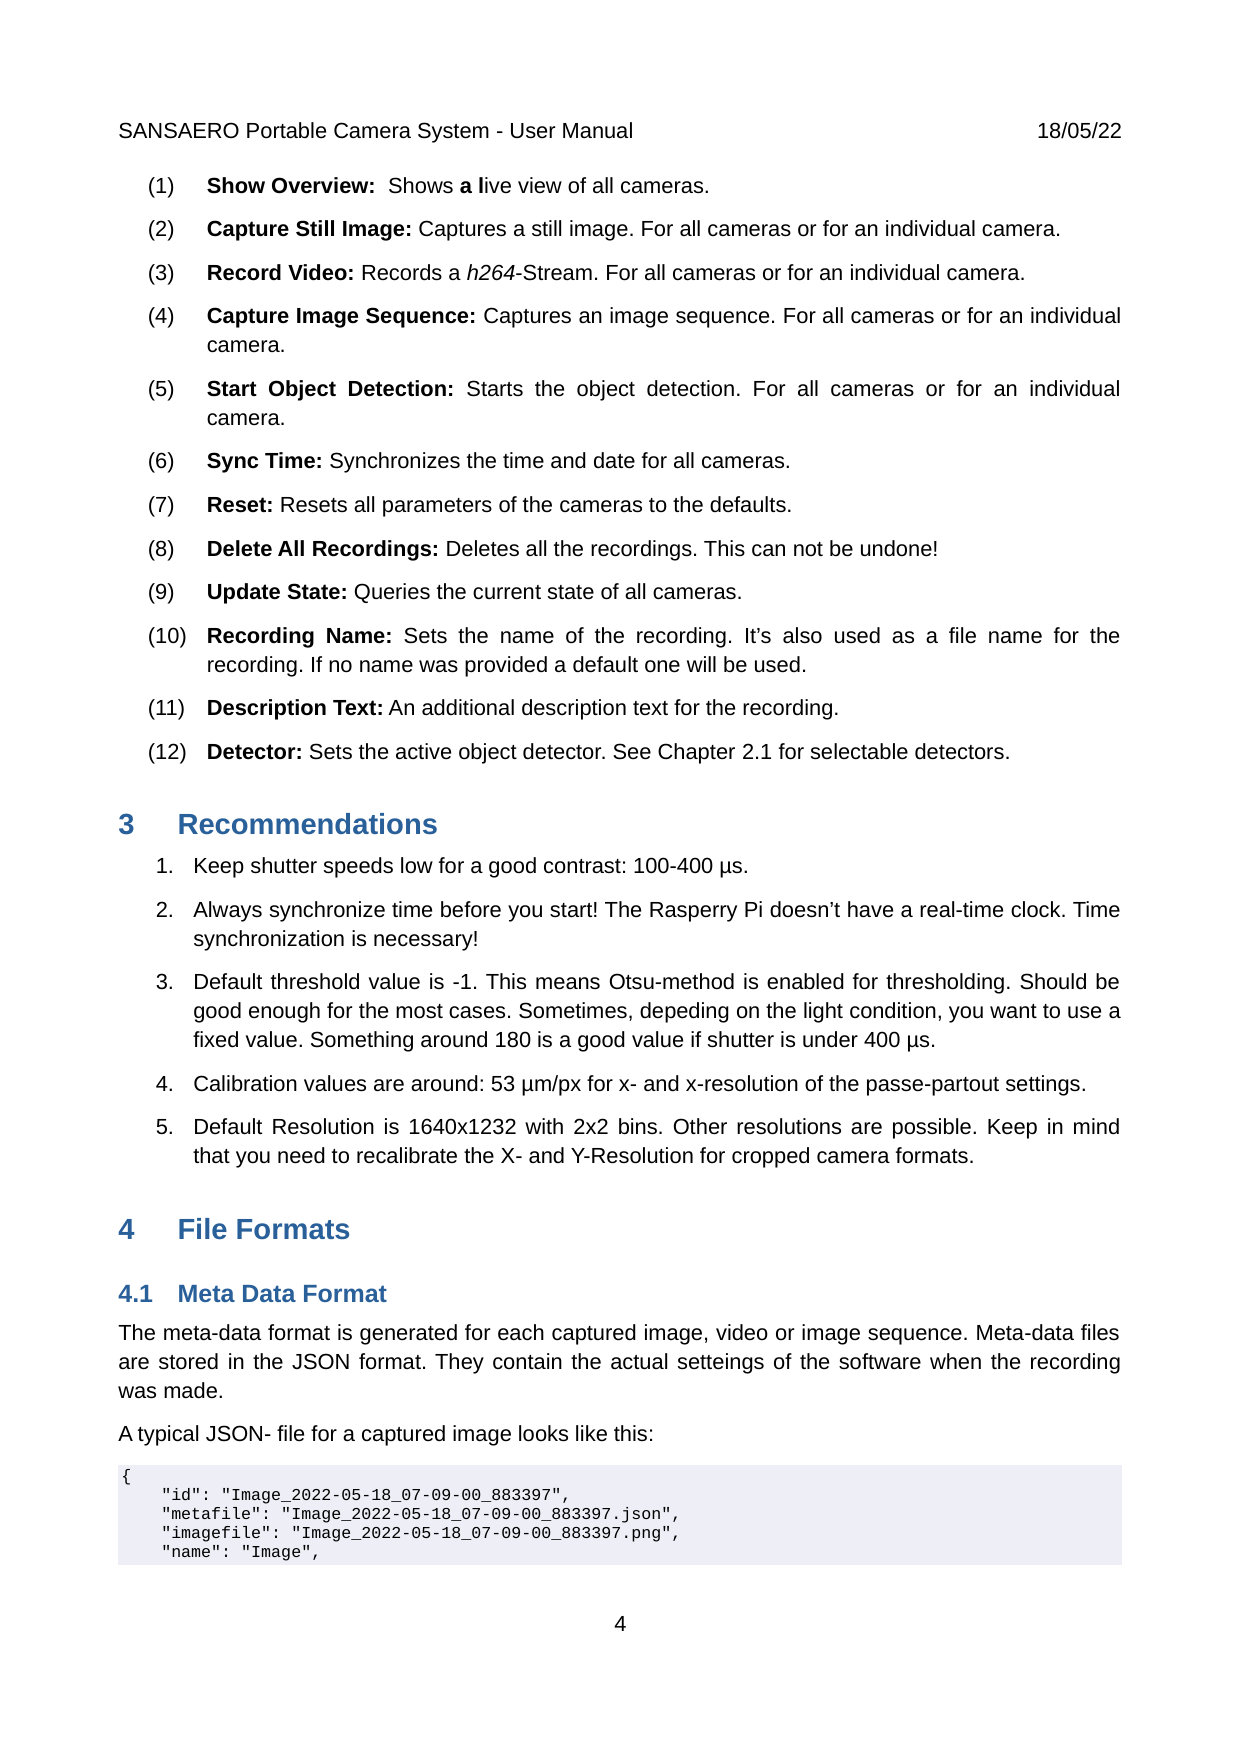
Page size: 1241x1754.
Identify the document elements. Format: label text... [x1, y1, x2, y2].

subtitle File Formats [118, 1212, 1122, 1245]
list Sync Time: Synchronizes the time and date for all cameras. [148, 448, 1122, 474]
list Record Video: Records a h264-Stream. For all cameras or for an individual camera. [148, 260, 1122, 285]
subtitle Meta Data Format [118, 1279, 1122, 1307]
text "metafile": "Image_2022-05-18_07-09-00_883397.json", [118, 1506, 1122, 1524]
list Capture Still Image: Captures a still image. For all cameras or for an individual camera. [148, 216, 1122, 242]
list Always synchronize time before you start! The Rasperry Pi doesn’t have a real-time clock. Time synchronization is necessary! [156, 897, 1122, 951]
list Default Resolution is 1640x1232 with 2x2 bins. Other resolutions are possible. Keep in mind that you need to recalibrate the X- and Y-Resolution for cropped camera formats. [156, 1114, 1122, 1168]
text { [118, 1465, 1122, 1487]
list Recording Name: Sets the name of the recording. It’s also used as a file name for the recording. If no name was provided a default one will be used. [148, 623, 1122, 677]
list Keep shutter speeds low for a good contrast: 100-400 µs. [156, 853, 1122, 878]
text "id": "Image_2022-05-18_07-09-00_883397", [118, 1487, 1122, 1506]
text "imagefile": "Image_2022-05-18_07-09-00_883397.png", [118, 1524, 1122, 1543]
list Show Overview: Shows a live view of all cameras. [148, 173, 1122, 198]
list Detector: Sets the active object detector. See Chapter 2.1 for selectable detectors. [148, 739, 1122, 764]
list Default threshold value is -1. This means Otsu-method is enabled for thresholding. Should be good enough for the most cases. Sometimes, depeding on the light condition, you want to use a fixed value. Something around 180 is a good value if shutter is under 400 µs. [156, 969, 1122, 1052]
list Description Text: An additional description text for the recording. [148, 695, 1122, 720]
list Update State: Queries the current state of all cameras. [148, 579, 1122, 604]
list Reset: Resets all parameters of the cameras to the defaults. [148, 492, 1122, 517]
list Calibration values are around: 53 µm/px for x- and x-resolution of the passe-partout settings. [156, 1071, 1122, 1096]
text A typical JSON- file for a captured image looks like this: [118, 1421, 1122, 1447]
list Capture Image Sequence: Captures an image sequence. For all cameras or for an individual camera. [148, 303, 1122, 358]
subtitle Recommendations [118, 807, 1122, 841]
list Start Object Detection: Starts the object detection. For all cameras or for an individual camera. [148, 376, 1122, 430]
text The meta-data format is generated for each captured image, video or image sequence. Meta-data files are stored in the JSON format. They contain the actual setteings of the software when the recording was made. [118, 1320, 1122, 1403]
text "name": "Image", [118, 1543, 1122, 1565]
list Delete All Recordings: Deletes all the recordings. This can not be undone! [148, 536, 1122, 561]
